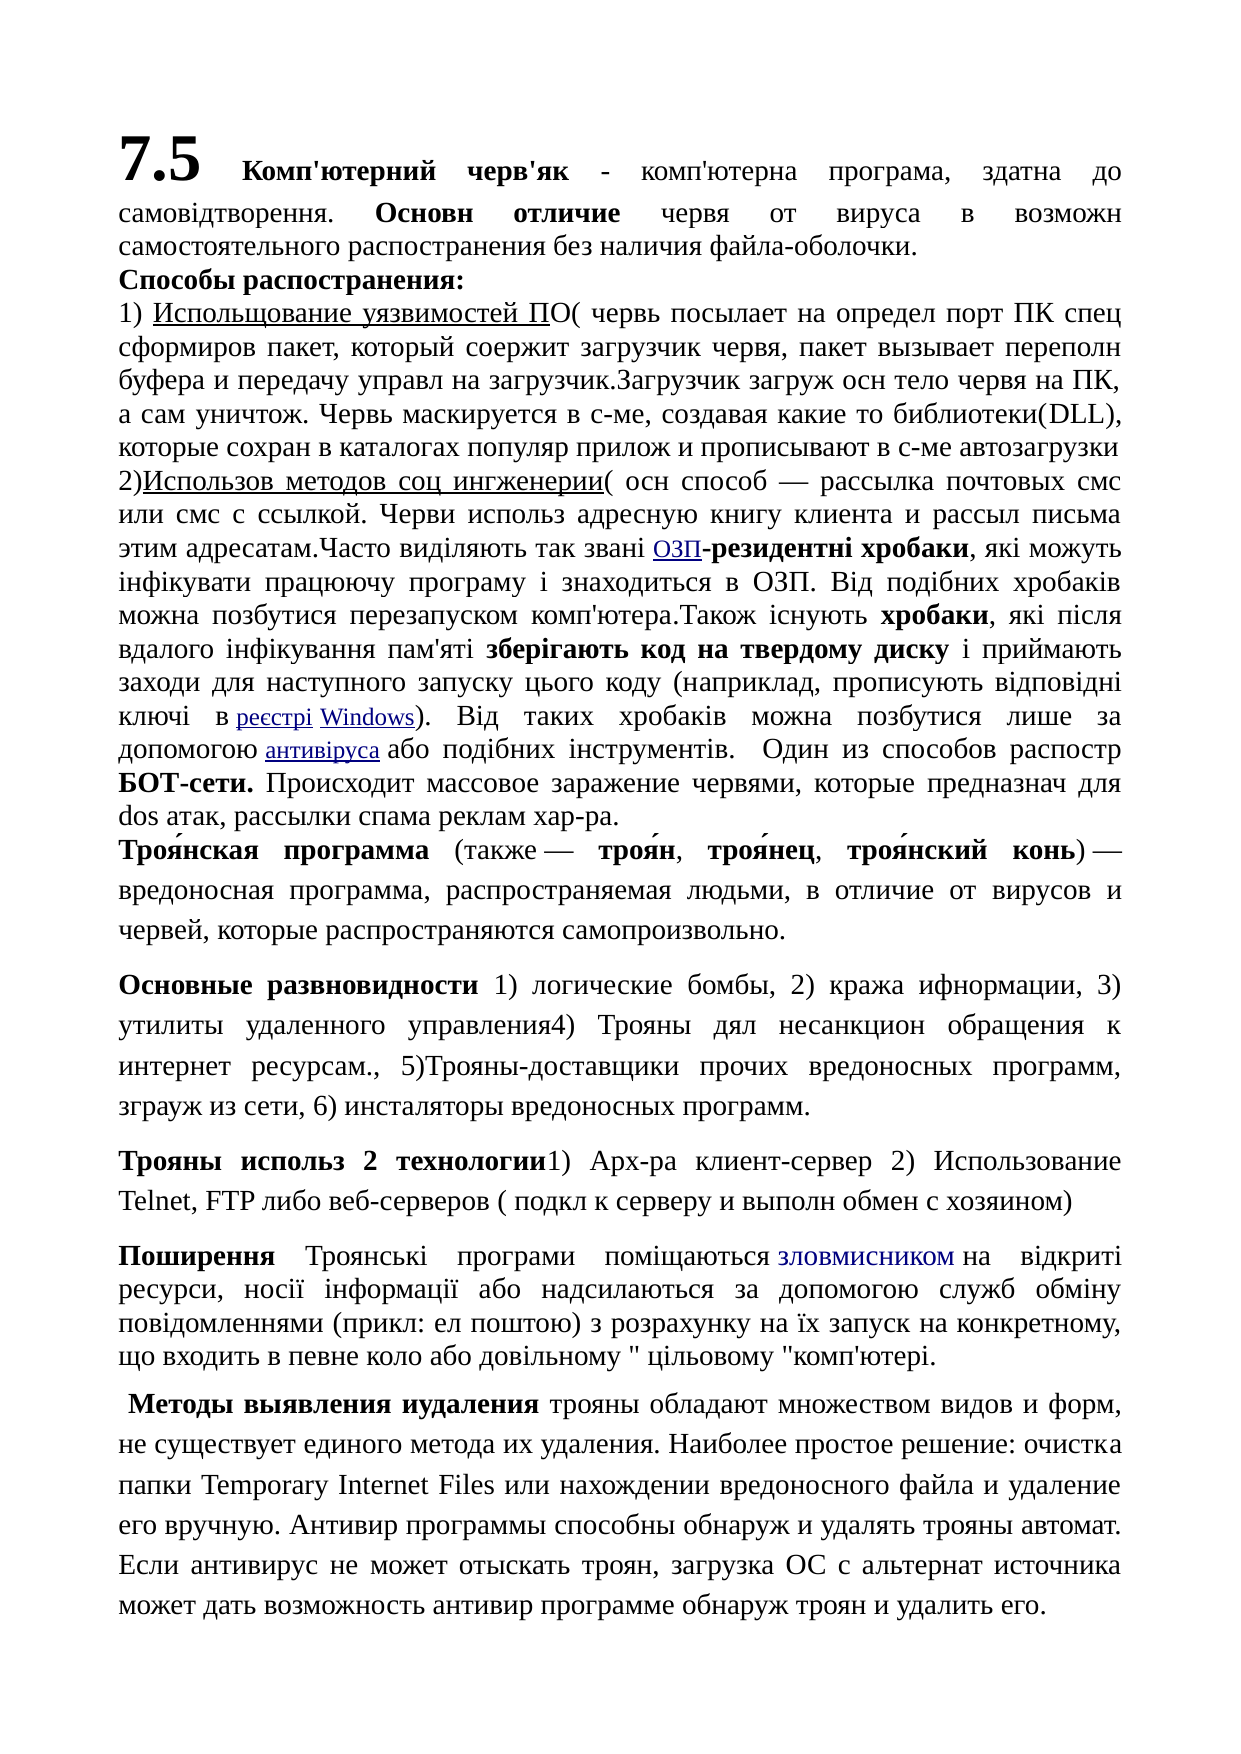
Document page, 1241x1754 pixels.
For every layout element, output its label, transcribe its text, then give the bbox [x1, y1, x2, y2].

text 7.5 Комп'ютерний черв'як - комп'ютерна програма, здатна до самовідтворення. Основн отличие червя от вируса в возможн самостоятельного распостранения без наличия файла-оболочки. [118, 118, 1122, 262]
text Основные развновидности 1) логические бомбы, 2) кража ифнормации, 3) утилиты удаленного управления4) Трояны дял несанкцион обращения к интернет ресурсам., 5)Трояны-доставщики прочих вредоносных программ, зграуж из сети, 6) инсталяторы вредоносных программ. [118, 967, 1122, 1121]
text Троя́нская программа (также — троя́н, троя́нец, троя́нский конь) — вредоносная программа, распространяемая людьми, в отличие от вирусов и червей, которые распространяются самопроизвольно. [118, 832, 1122, 946]
text Поширення Троянські програми поміщаються зловмисником на відкриті ресурси, носії інформації або надсилаються за допомогою служб обміну повідомленнями (прикл: ел поштою) з розрахунку на їх запуск на конкретному, що входить в певне коло або довільному " цільовому "комп'ютері. [118, 1238, 1122, 1372]
text Методы выявления иудаления трояны обладают множеством видов и форм, не существует единого метода их удаления. Наиболее простое решение: очистка папки Temporary Internet Files или нахождении вредоносного файла и удаление его вручную. Антивир программы способны обнаруж и удалять трояны автомат. Если антивирус не может отыскать троян, загрузка ОС с альтернат источника может дать возможность антивир программе обнаруж троян и удалить его. [118, 1386, 1122, 1621]
text Трояны использ 2 технологии1) Арх-ра клиент-сервер 2) Использование Telnet, FTP либо веб-серверов ( подкл к серверу и выполн обмен с хозяином) [118, 1143, 1122, 1216]
text Способы распостранения: [118, 262, 1122, 295]
text 1) Испольщование уязвимостей ПО( червь посылает на определ порт ПК спец сформиров пакет, который соержит загрузчик червя, пакет вызывает переполн буфера и передачу управл на загрузчик.Загрузчик загруж осн тело червя на ПК, а сам уничтож. Червь маскируется в с-ме, создавая какие то библиотеки(DLL), которые сохран в каталогах популяр прилож и прописывают в с-ме автозагрузки [118, 295, 1122, 463]
text 2)Использов методов соц ингженерии( осн способ — рассылка почтовых смс или смс с ссылкой. Черви использ адресную книгу клиента и рассыл письма этим адресатам.Часто виділяють так звані ОЗП-резидентні хробаки, які можуть інфікувати працюючу програму і знаходиться в ОЗП. Від подібних хробаків можна позбутися перезапуском комп'ютера.Також існують хробаки, які після вдалого інфікування пам'яті зберігають код на твердому диску і приймають заходи для наступного запуску цього коду (наприклад, прописують відповідні ключі в реєстрі Windows). Від таких хробаків можна позбутися лише за допомогою антивіруса або подібних інструментів. Один из способов распостр БОТ-сети. Происходит массовое заражение червями, которые предназнач для dos aтак, рассылки спама реклам хар-ра. [118, 463, 1122, 832]
